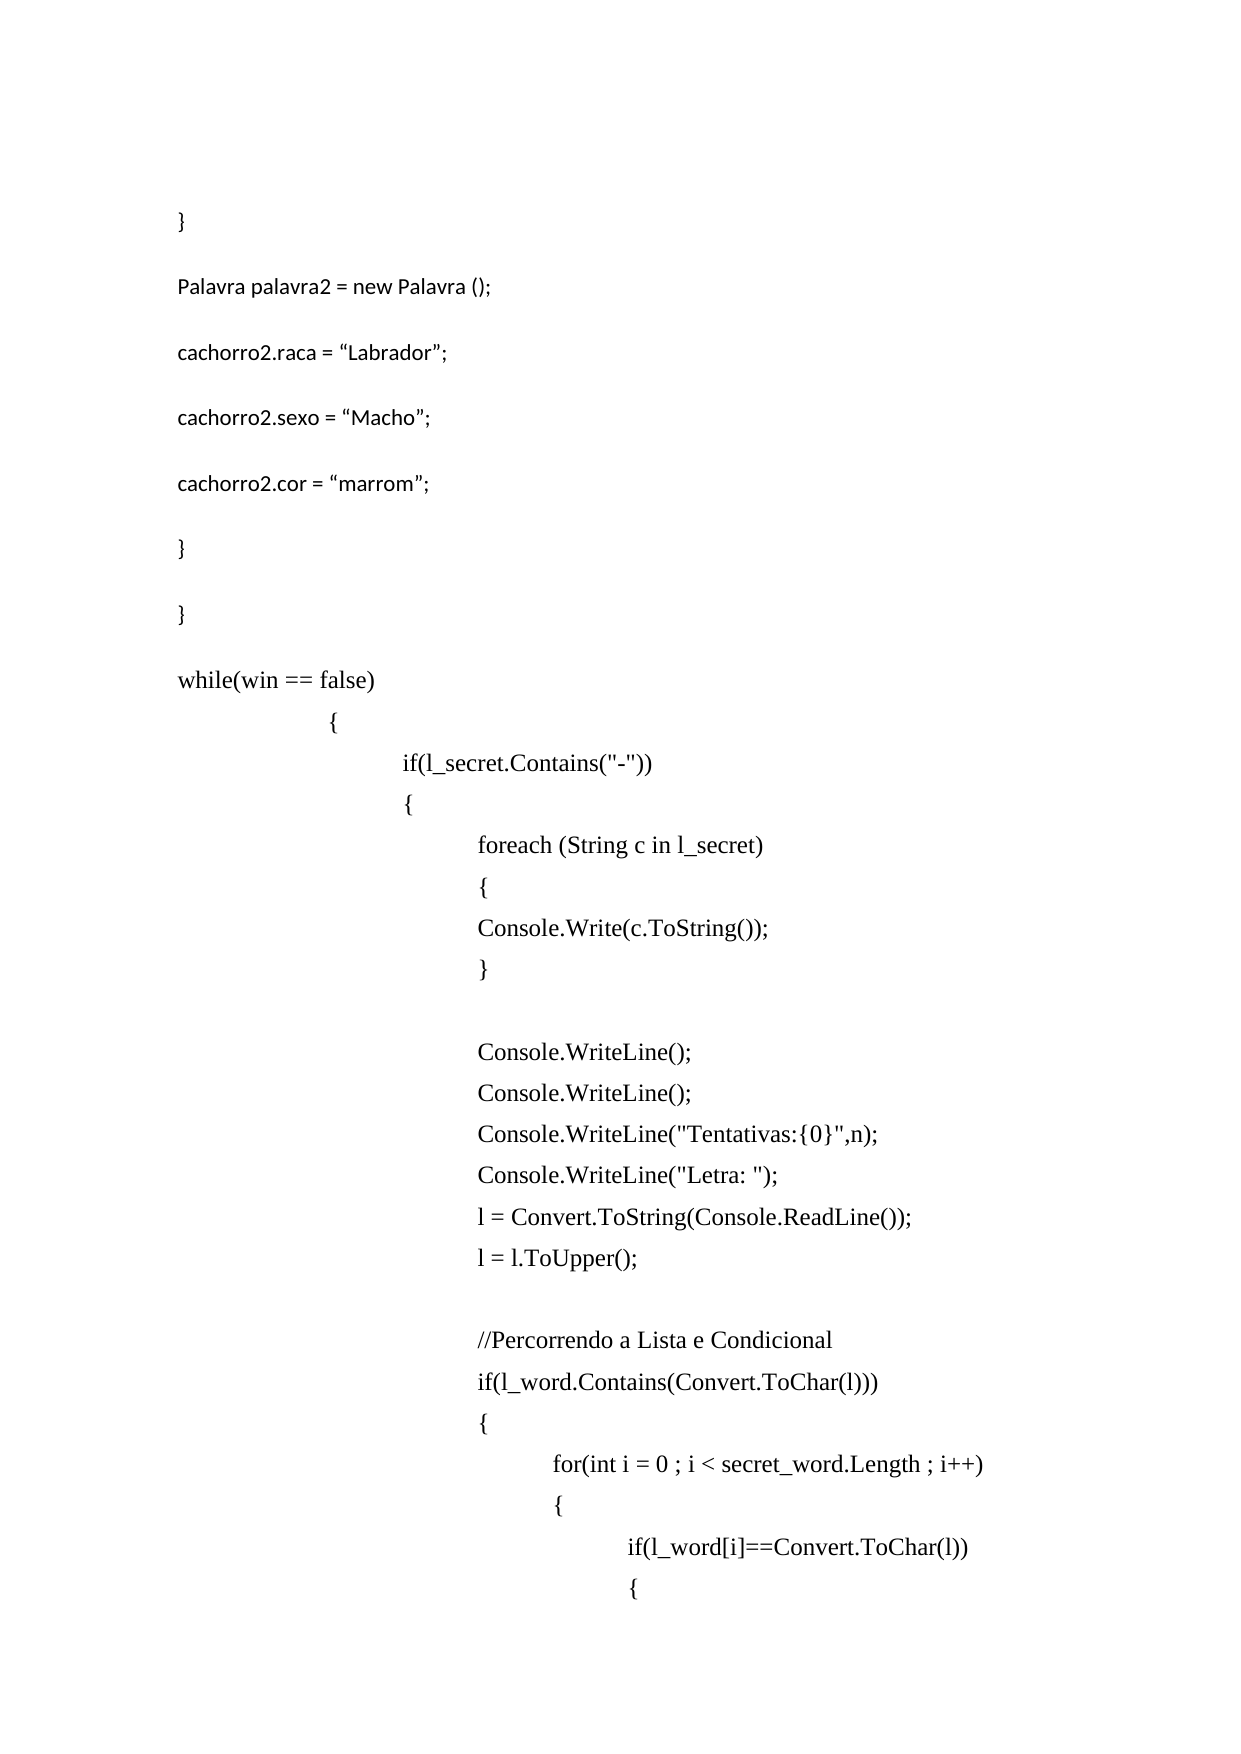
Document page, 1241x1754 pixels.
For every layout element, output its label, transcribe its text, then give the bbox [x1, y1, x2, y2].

text //Percorrendo a Lista e Condicional [177, 1325, 1063, 1354]
text l = l.ToUpper(); [177, 1243, 1063, 1272]
text cachorro2.raca = “Labrador”; [177, 338, 1063, 366]
text l = Convert.ToString(Console.ReadLine()); [177, 1202, 1063, 1230]
text if(l_secret.Contains("-")) [177, 748, 1063, 777]
text Console.WriteLine(); [177, 1078, 1063, 1107]
text if(l_word[i]==Convert.ToChar(l)) [177, 1532, 1063, 1560]
text if(l_word.Contains(Convert.ToChar(l))) [177, 1367, 1063, 1395]
text } [177, 207, 1063, 235]
text cachorro2.sexo = “Macho”; [177, 403, 1063, 431]
text Palavra palavra2 = new Palavra (); [177, 272, 1063, 300]
text while(win == false) [177, 665, 1063, 694]
text cachorro2.cor = “marrom”; [177, 469, 1063, 497]
text { [177, 707, 1063, 735]
text { [177, 872, 1063, 900]
text Console.WriteLine("Letra: "); [177, 1160, 1063, 1189]
text { [177, 1573, 1063, 1602]
text { [177, 1490, 1063, 1519]
text Console.WriteLine("Tentativas:{0}",n); [177, 1119, 1063, 1148]
text } [177, 954, 1063, 983]
text { [177, 1408, 1063, 1437]
text for(int i = 0 ; i < secret_word.Length ; i++) [177, 1449, 1063, 1478]
text } [177, 600, 1063, 628]
text } [177, 534, 1063, 562]
text { [177, 789, 1063, 818]
text foreach (String c in l_secret) [177, 830, 1063, 859]
text Console.Write(c.ToString()); [177, 913, 1063, 942]
text Console.WriteLine(); [177, 1037, 1063, 1065]
